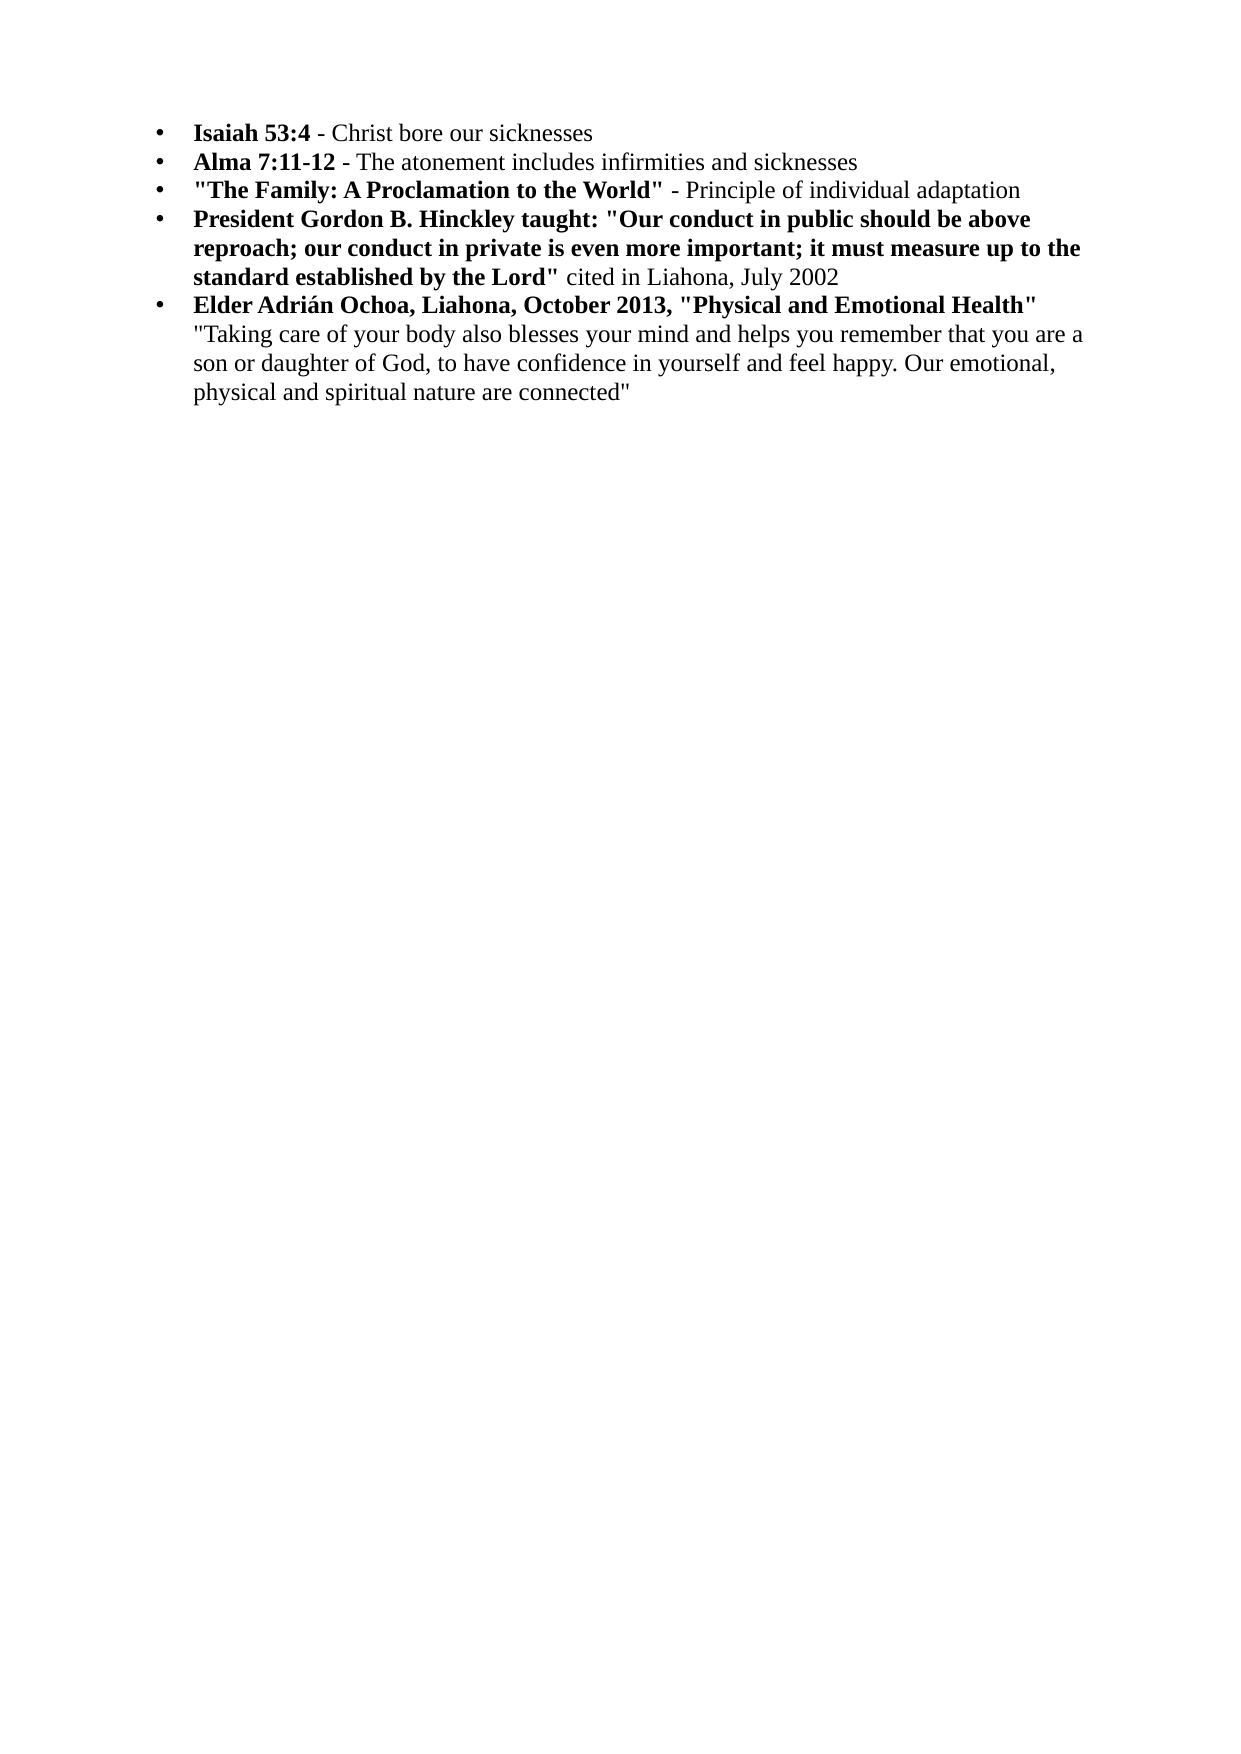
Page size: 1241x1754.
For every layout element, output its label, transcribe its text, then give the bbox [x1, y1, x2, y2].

list Isaiah 53:4 - Christ bore our sicknesses [156, 118, 1122, 147]
list President Gordon B. Hinckley taught: "Our conduct in public should be above reproach; our conduct in private is even more important; it must measure up to the standard established by the Lord" cited in Liahona, July 2002 [156, 204, 1122, 291]
list "The Family: A Proclamation to the World" - Principle of individual adaptation [156, 176, 1122, 204]
list Elder Adrián Ochoa, Liahona, October 2013, "Physical and Emotional Health" "Taking care of your body also blesses your mind and helps you remember that you are a son or daughter of God, to have confidence in yourself and feel happy. Our emotional, physical and spiritual nature are connected" [156, 291, 1122, 406]
list Alma 7:11-12 - The atonement includes infirmities and sicknesses [156, 147, 1122, 176]
